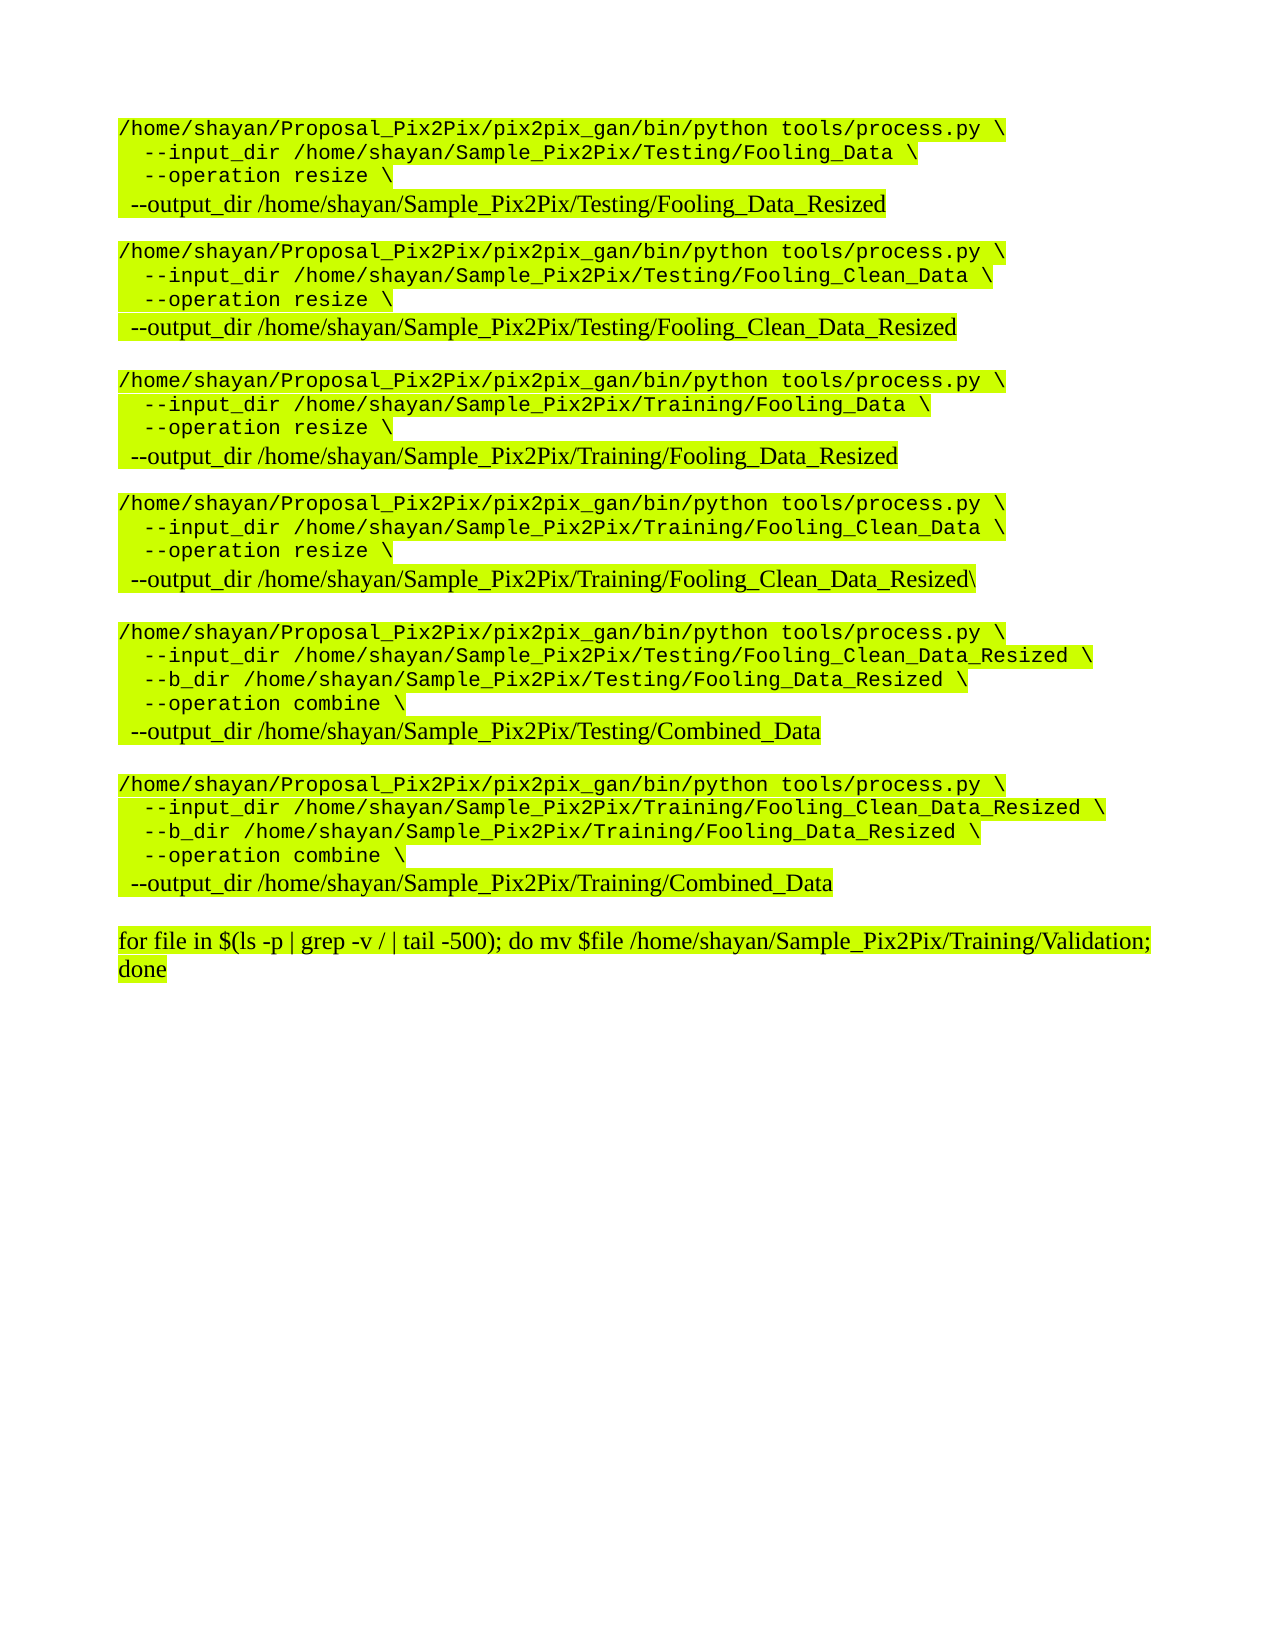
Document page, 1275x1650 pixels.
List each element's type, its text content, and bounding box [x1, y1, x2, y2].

text --input_dir /home/shayan/Sample_Pix2Pix/Testing/Fooling_Clean_Data \ [118, 265, 1157, 289]
text --output_dir /home/shayan/Sample_Pix2Pix/Testing/Fooling_Clean_Data_Resized [118, 312, 1157, 341]
text for file in $(ls -p | grep -v / | tail -500); do mv $file /home/shayan/Sample_Pix2Pix/Training/Validation; done [118, 926, 1157, 983]
text --operation resize \ [118, 417, 1157, 441]
text --output_dir /home/shayan/Sample_Pix2Pix/Training/Fooling_Clean_Data_Resized\ [118, 564, 1157, 593]
text /home/shayan/Proposal_Pix2Pix/pix2pix_gan/bin/python tools/process.py \ [118, 774, 1157, 797]
text --operation resize \ [118, 165, 1157, 189]
text --input_dir /home/shayan/Sample_Pix2Pix/Training/Fooling_Clean_Data \ [118, 517, 1157, 541]
text /home/shayan/Proposal_Pix2Pix/pix2pix_gan/bin/python tools/process.py \ [118, 118, 1157, 142]
text /home/shayan/Proposal_Pix2Pix/pix2pix_gan/bin/python tools/process.py \ [118, 370, 1157, 393]
text --b_dir /home/shayan/Sample_Pix2Pix/Testing/Fooling_Data_Resized \ [118, 669, 1157, 693]
text --operation resize \ [118, 541, 1157, 564]
text --output_dir /home/shayan/Sample_Pix2Pix/Training/Combined_Data [118, 868, 1157, 897]
text --input_dir /home/shayan/Sample_Pix2Pix/Testing/Fooling_Clean_Data_Resized \ [118, 645, 1157, 669]
text --input_dir /home/shayan/Sample_Pix2Pix/Training/Fooling_Clean_Data_Resized \ [118, 797, 1157, 821]
text --input_dir /home/shayan/Sample_Pix2Pix/Testing/Fooling_Data \ [118, 142, 1157, 165]
text --operation resize \ [118, 289, 1157, 312]
text --output_dir /home/shayan/Sample_Pix2Pix/Testing/Combined_Data [118, 716, 1157, 745]
text --b_dir /home/shayan/Sample_Pix2Pix/Training/Fooling_Data_Resized \ [118, 821, 1157, 845]
text --operation combine \ [118, 845, 1157, 868]
text --output_dir /home/shayan/Sample_Pix2Pix/Testing/Fooling_Data_Resized [118, 189, 1157, 218]
text /home/shayan/Proposal_Pix2Pix/pix2pix_gan/bin/python tools/process.py \ [118, 241, 1157, 265]
text --output_dir /home/shayan/Sample_Pix2Pix/Training/Fooling_Data_Resized [118, 441, 1157, 469]
text /home/shayan/Proposal_Pix2Pix/pix2pix_gan/bin/python tools/process.py \ [118, 493, 1157, 517]
text --operation combine \ [118, 693, 1157, 716]
text --input_dir /home/shayan/Sample_Pix2Pix/Training/Fooling_Data \ [118, 393, 1157, 417]
text /home/shayan/Proposal_Pix2Pix/pix2pix_gan/bin/python tools/process.py \ [118, 622, 1157, 645]
